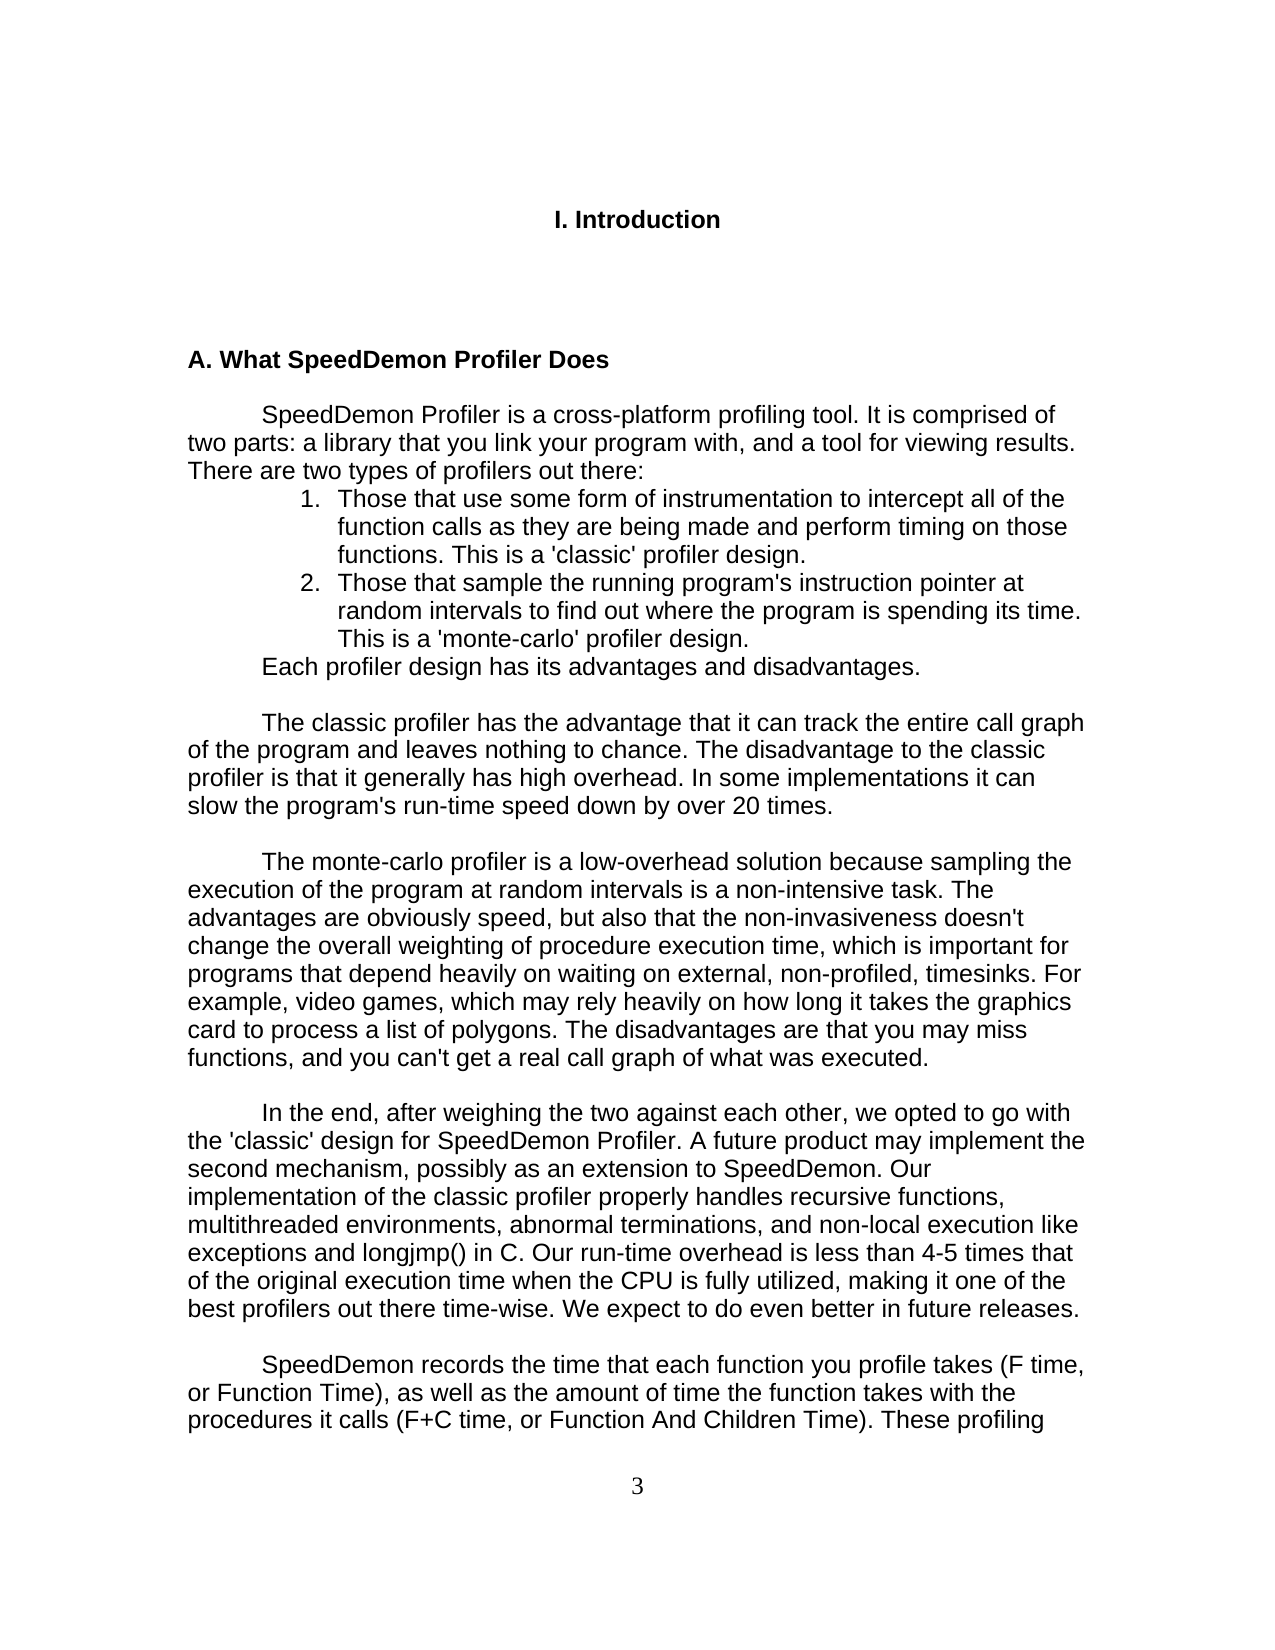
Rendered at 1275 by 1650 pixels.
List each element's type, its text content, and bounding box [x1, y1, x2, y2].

text I. Introduction [187, 206, 1087, 234]
text The classic profiler has the advantage that it can track the entire call graph of the program and leaves nothing to chance. The disadvantage to the classic profiler is that it generally has high overhead. In some implementations it can slow the program's run-time speed down by over 20 times. [187, 708, 1087, 820]
text A. What SpeedDemon Profiler Does [187, 345, 1087, 373]
text In the end, after weighing the two against each other, we opted to go with the 'classic' design for SpeedDemon Profiler. A future product may implement the second mechanism, possibly as an extension to SpeedDemon. Our implementation of the classic profiler properly handles recursive functions, multithreaded environments, abnormal terminations, and non-local execution like exceptions and longjmp() in C. Our run-time overhead is less than 4-5 times that of the original execution time when the CPU is fully utilized, making it one of the best profilers out there time-wise. We expect to do even better in future releases. [187, 1099, 1087, 1322]
text SpeedDemon records the time that each function you profile takes (F time, or Function Time), as well as the amount of time the function takes with the procedures it calls (F+C time, or Function And Children Time). These profiling [187, 1350, 1087, 1434]
text Each profiler design has its advantages and disadvantages. [187, 652, 1087, 680]
list Those that use some form of instrumentation to intercept all of the function calls as they are being made and perform timing on those functions. This is a 'classic' profiler design. [300, 485, 1087, 569]
list Those that sample the running program's instruction pointer at random intervals to find out where the program is spending its time. This is a 'monte-carlo' profiler design. [300, 569, 1087, 652]
text SpeedDemon Profiler is a cross-platform profiling tool. It is comprised of two parts: a library that you link your program with, and a tool for viewing results. There are two types of profilers out there: [187, 401, 1087, 485]
text The monte-carlo profiler is a low-overhead solution because sampling the execution of the program at random intervals is a non-intensive task. The advantages are obviously speed, but also that the non-invasiveness doesn't change the overall weighting of procedure execution time, which is important for programs that depend heavily on waiting on external, non-profiled, timesinks. For example, video games, which may rely heavily on how long it takes the graphics card to process a list of polygons. The disadvantages are that you may miss functions, and you can't get a real call graph of what was executed. [187, 848, 1087, 1071]
